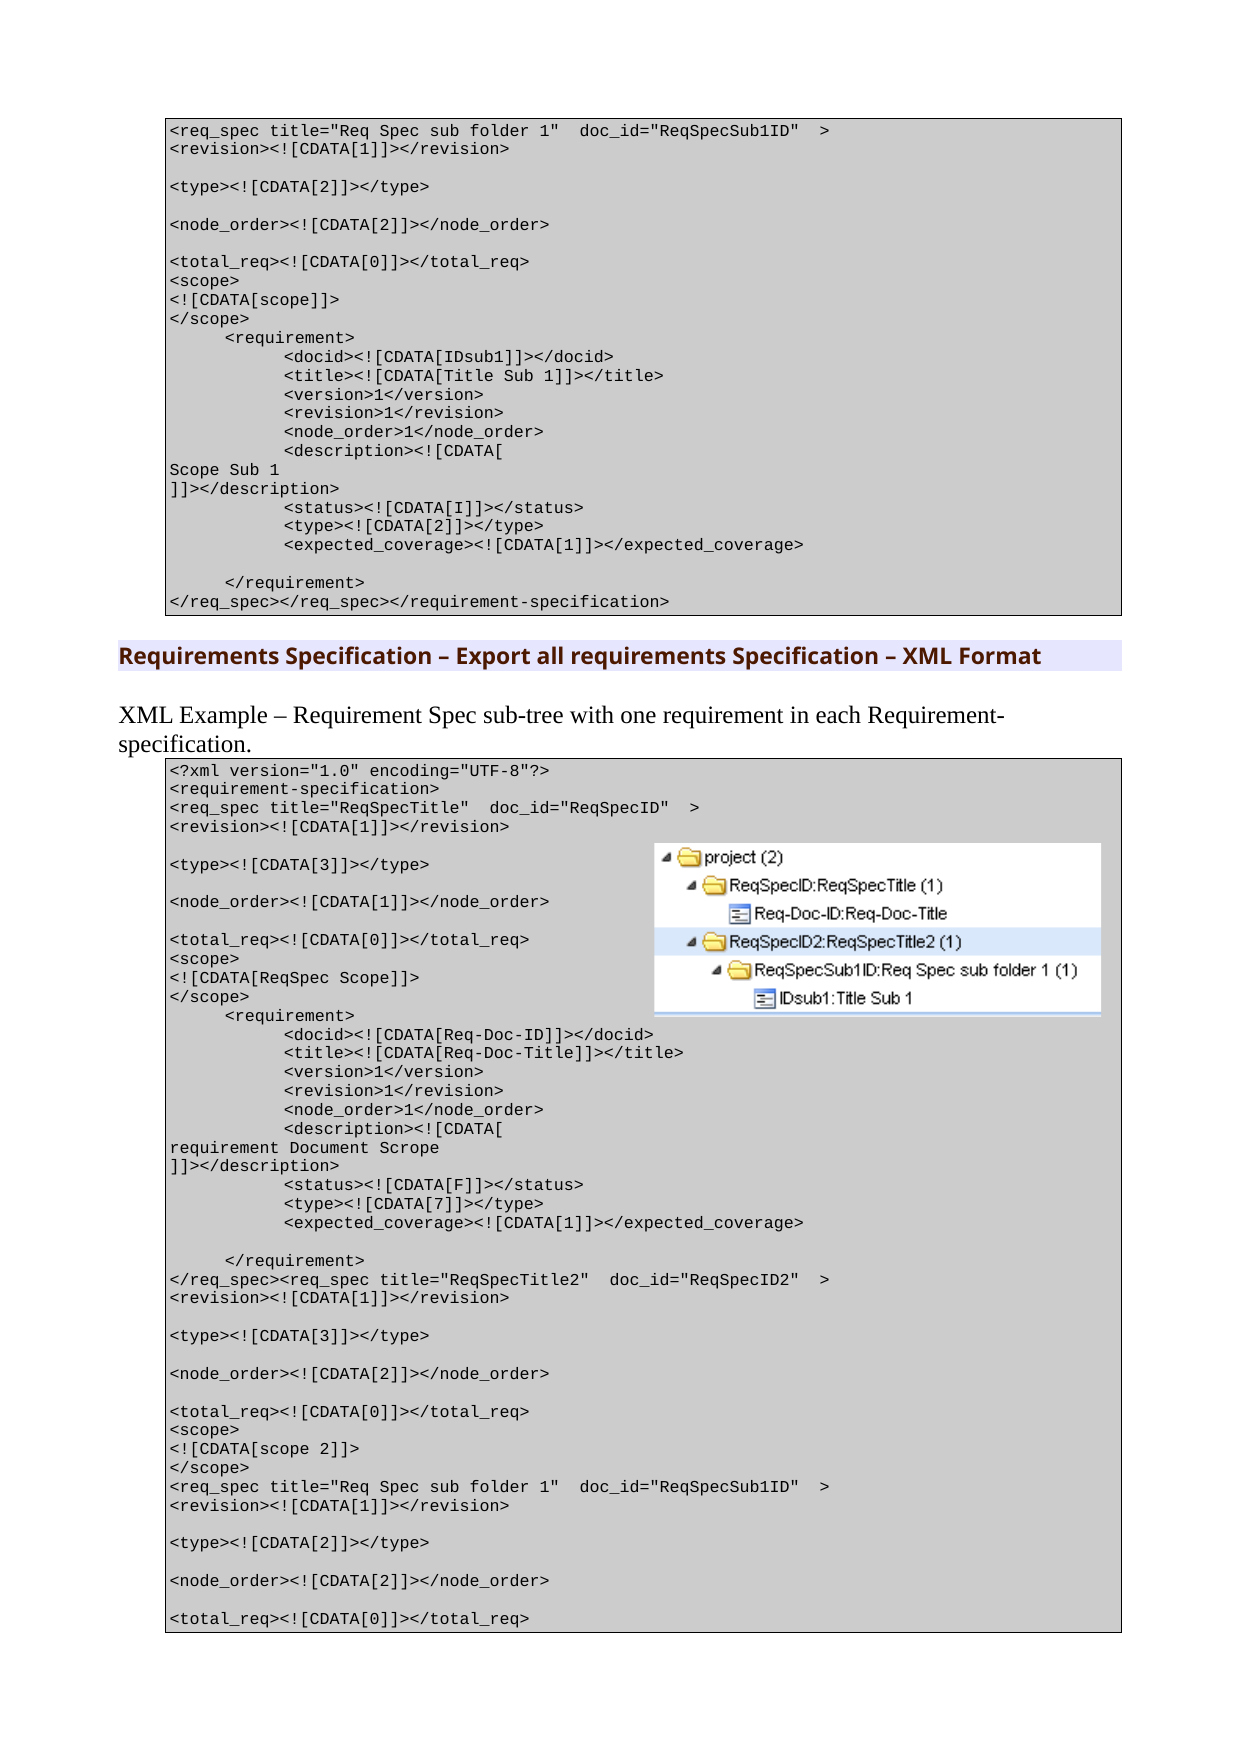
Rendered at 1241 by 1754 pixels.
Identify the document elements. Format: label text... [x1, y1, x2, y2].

text <req_spec title="Req Spec sub folder 1" doc_id="ReqSpecSub1ID" > <revision><![CDATA[1]]></revision> <type><![CDATA[2]]></type> <node_order><![CDATA[2]]></node_order> <total_req><![CDATA[0]]></total_req> <scope> <![CDATA[scope]]> </scope> <requirement> <docid><![CDATA[IDsub1]]></docid> <title><![CDATA[Title Sub 1]]></title> <version>1</version> <revision>1</revision> <node_order>1</node_order> <description><![CDATA[ Scope Sub 1 ]]></description> <status><![CDATA[I]]></status> <type><![CDATA[2]]></type> <expected_coverage><![CDATA[1]]></expected_coverage> </requirement> </req_spec></req_spec></requirement-specification> [166, 119, 1121, 615]
picture [654, 843, 1102, 1017]
text <?xml version="1.0" encoding="UTF-8"?> <requirement-specification> <req_spec title="ReqSpecTitle" doc_id="ReqSpecID" > <revision><![CDATA[1]]></revision> <type><![CDATA[3]]></type> <node_order><![CDATA[1]]></node_order> <total_req><![CDATA[0]]></total_req> <scope> <![CDATA[ReqSpec Scope]]> </scope> <requirement> <docid><![CDATA[Req-Doc-ID]]></docid> <title><![CDATA[Req-Doc-Title]]></title> <version>1</version> <revision>1</revision> <node_order>1</node_order> <description><![CDATA[ requirement Document Scrope ]]></description> <status><![CDATA[F]]></status> <type><![CDATA[7]]></type> <expected_coverage><![CDATA[1]]></expected_coverage> </requirement> </req_spec><req_spec title="ReqSpecTitle2" doc_id="ReqSpecID2" > <revision><![CDATA[1]]></revision> <type><![CDATA[3]]></type> <node_order><![CDATA[2]]></node_order> <total_req><![CDATA[0]]></total_req> <scope> <![CDATA[scope 2]]> </scope> <req_spec title="Req Spec sub folder 1" doc_id="ReqSpecSub1ID" > <revision><![CDATA[1]]></revision> <type><![CDATA[2]]></type> <node_order><![CDATA[2]]></node_order> <total_req><![CDATA[0]]></total_req> [166, 759, 1121, 1632]
subtitle Requirements Specification – Export all requirements Specification – XML Format [118, 640, 1122, 671]
text XML Example – Requirement Spec sub-tree with one requirement in each Requirement-specification. [118, 701, 1122, 758]
